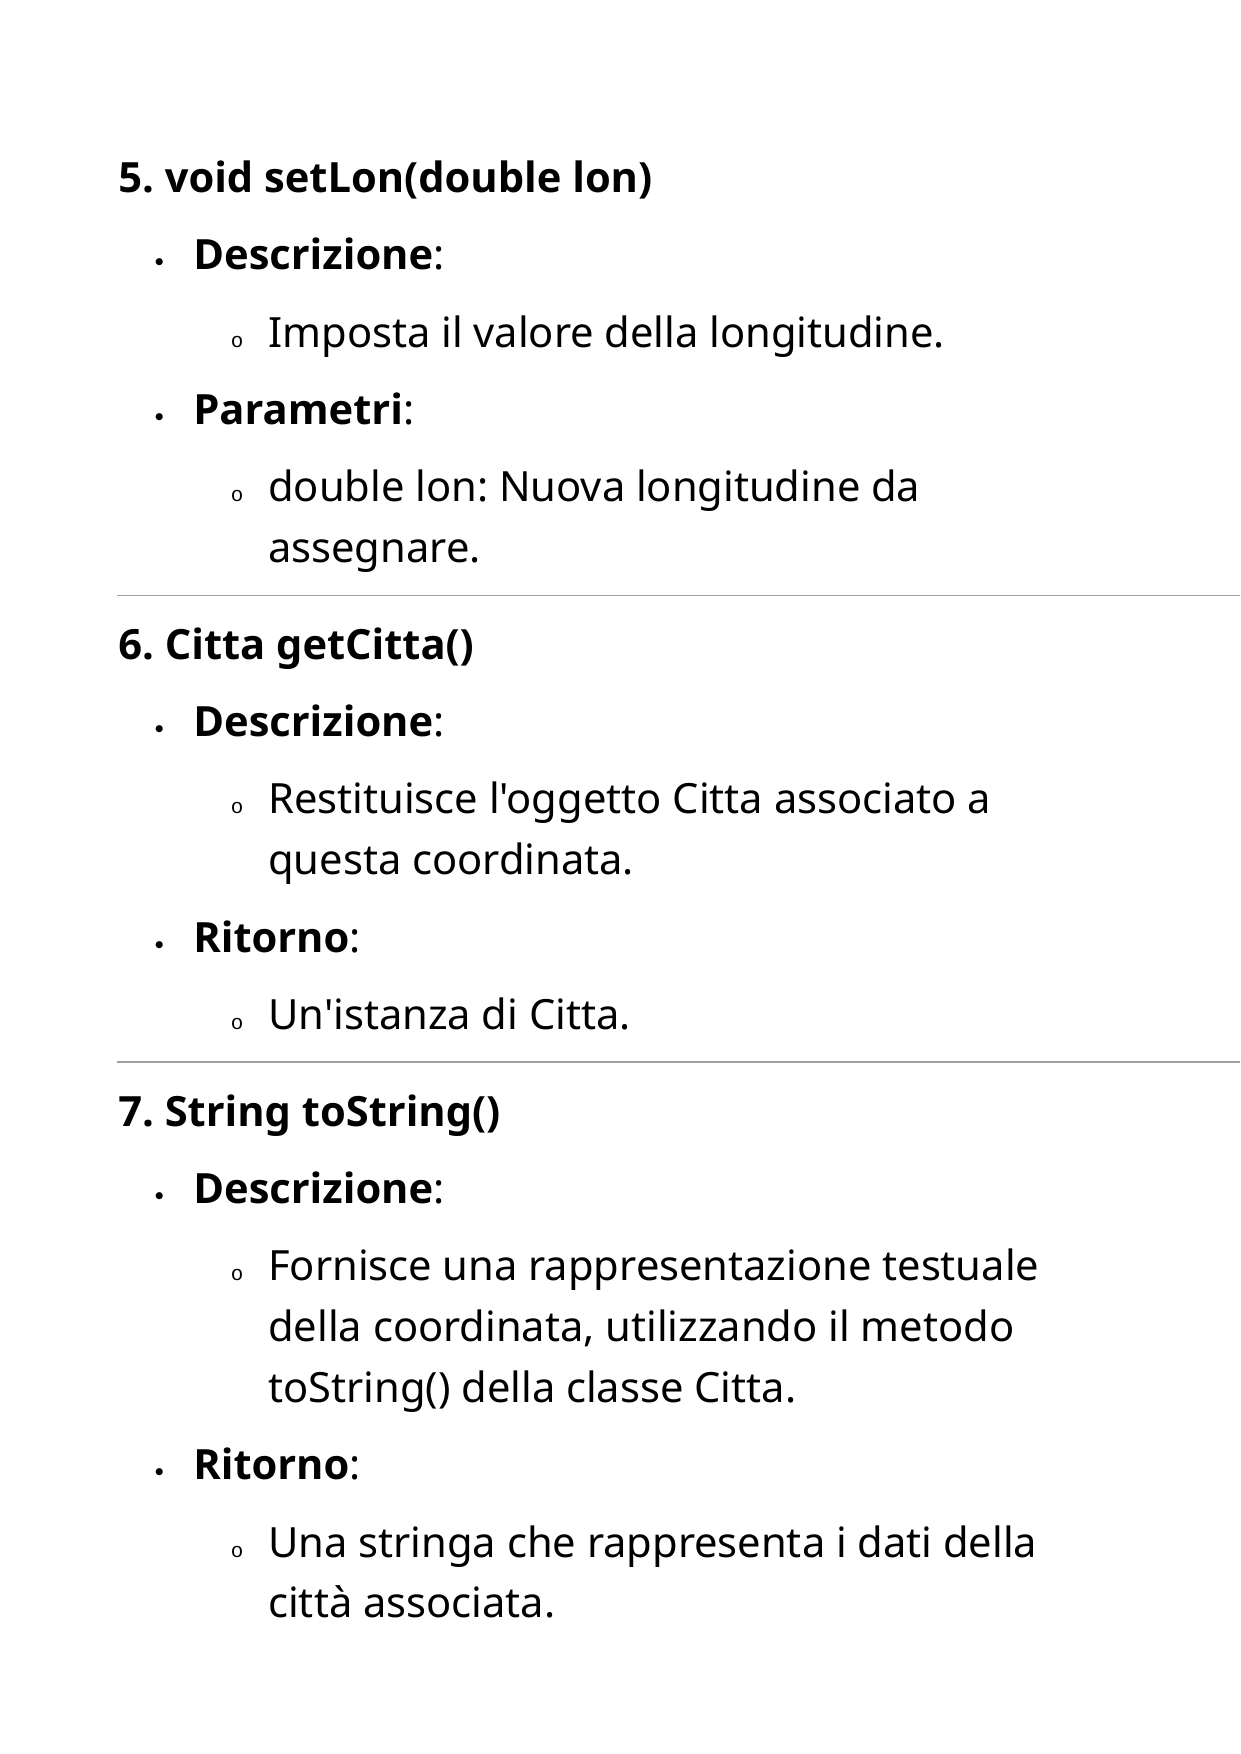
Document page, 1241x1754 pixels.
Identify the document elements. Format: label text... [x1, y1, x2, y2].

text 7. String toString() [118, 1081, 1122, 1138]
list Descrizione: [156, 692, 1122, 749]
list Imposta il valore della longitudine. [231, 302, 1122, 359]
list Ritorno: [156, 907, 1122, 964]
list double lon: Nuova longitudine da assegnare. [231, 457, 1122, 575]
list Una stringa che rappresenta i dati della città associata. [231, 1512, 1122, 1630]
list Ritorno: [156, 1435, 1122, 1492]
text 6. Citta getCitta() [118, 614, 1122, 671]
list Restituisce l'oggetto Citta associato a questa coordinata. [231, 769, 1122, 887]
list Descrizione: [156, 1159, 1122, 1216]
list Fornisce una rappresentazione testuale della coordinata, utilizzando il metodo toString() della classe Citta. [231, 1236, 1122, 1414]
list Descrizione: [156, 225, 1122, 282]
list Parametri: [156, 380, 1122, 437]
text 5. void setLon(double lon) [118, 148, 1122, 204]
list Un'istanza di Citta. [231, 985, 1122, 1042]
